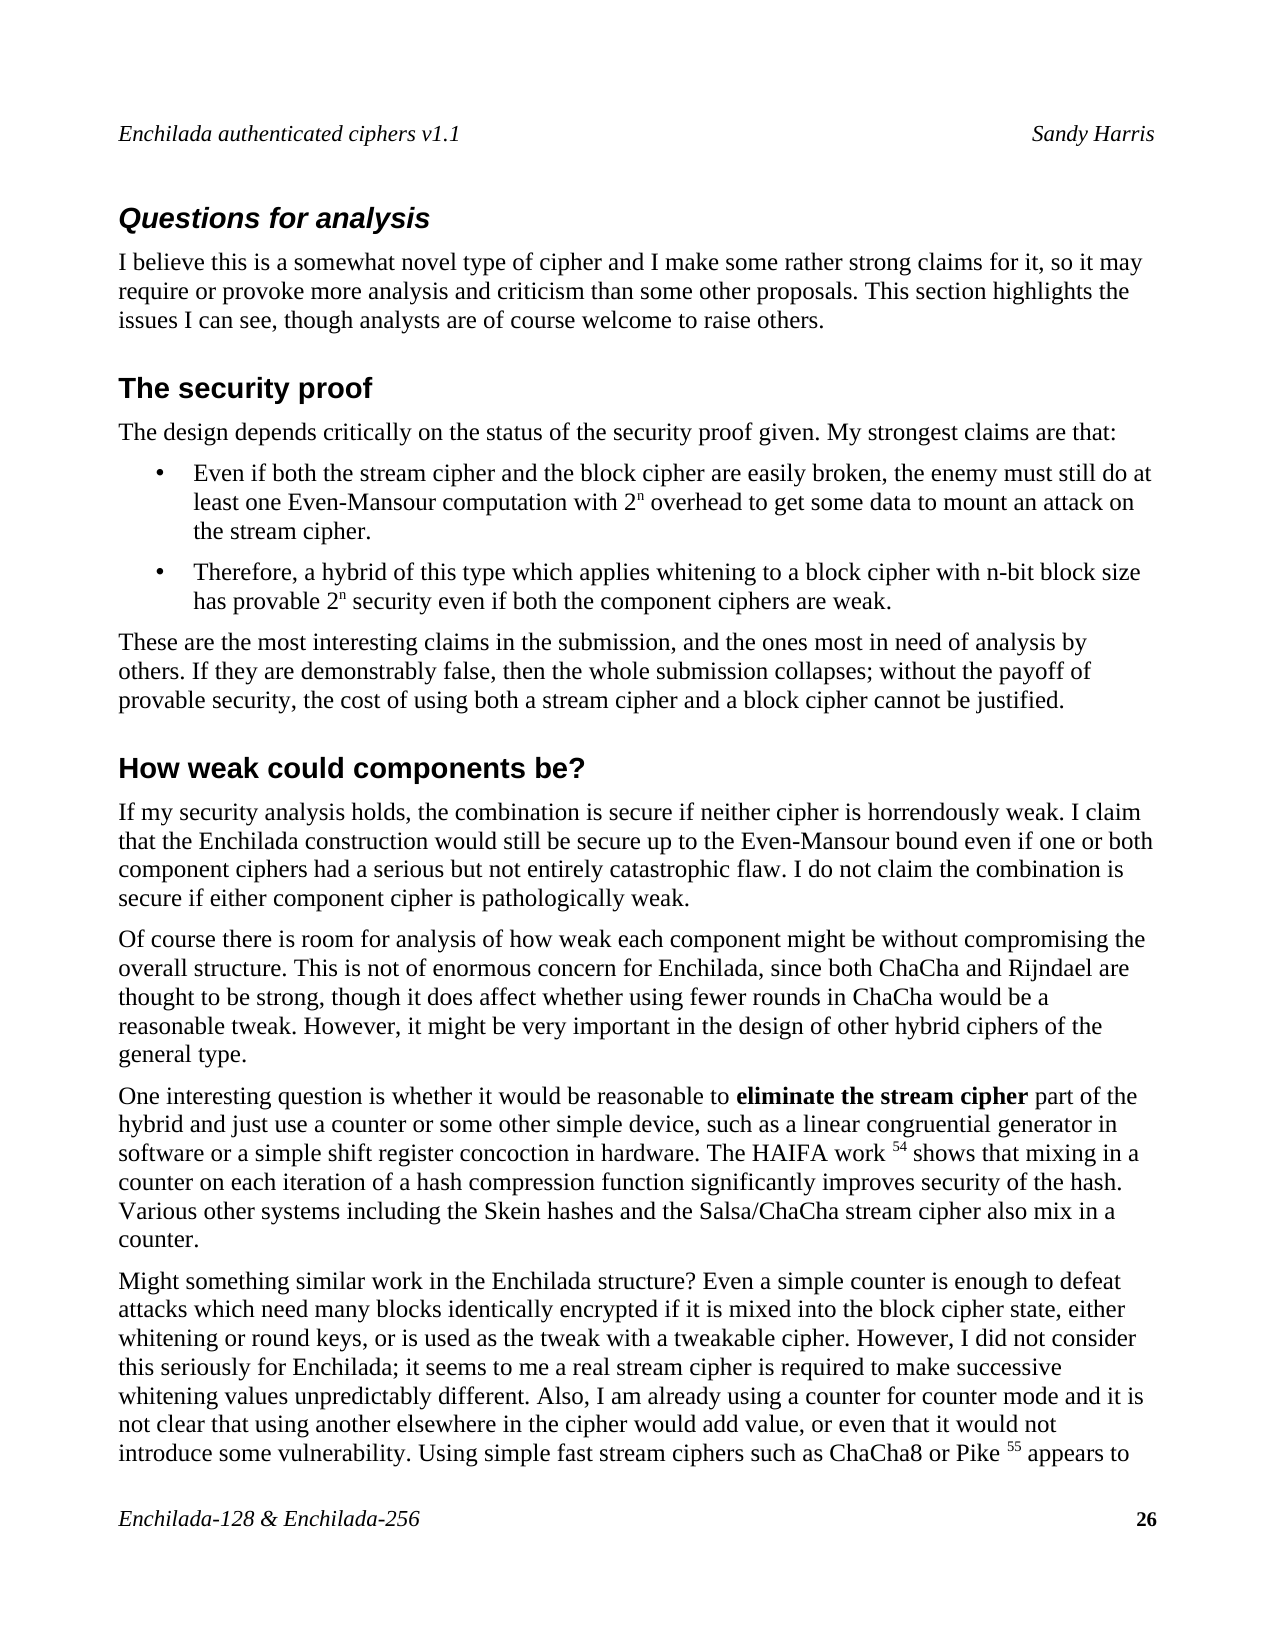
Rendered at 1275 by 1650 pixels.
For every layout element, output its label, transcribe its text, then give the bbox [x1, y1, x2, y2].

list Even if both the stream cipher and the block cipher are easily broken, the enemy must still do at least one Even-Mansour computation with 2n overhead to get some data to mount an attack on the stream cipher. [156, 458, 1157, 545]
text Of course there is room for analysis of how weak each component might be without compromising the overall structure. This is not of enormous concern for Enchilada, since both ChaCha and Rijndael are thought to be strong, though it does affect whether using fewer rounds in ChaCha would be a reasonable tweak. However, it might be very important in the design of other hybrid ciphers of the general type. [118, 924, 1157, 1068]
text These are the most interesting claims in the submission, and the ones most in need of analysis by others. If they are demonstrably false, then the whole submission collapses; without the payoff of provable security, the cost of using both a stream cipher and a block cipher cannot be justified. [118, 627, 1157, 713]
text If my security analysis holds, the combination is secure if neither cipher is horrendously weak. I claim that the Enchilada construction would still be secure up to the Even-Mansour bound even if one or both component ciphers had a serious but not entirely catastrophic flaw. I do not claim the combination is secure if either component cipher is pathologically weak. [118, 797, 1157, 912]
list Therefore, a hybrid of this type which applies whitening to a block cipher with n-bit block size has provable 2n security even if both the component ciphers are weak. [156, 557, 1157, 615]
subtitle How weak could components be? [118, 751, 1157, 784]
text I believe this is a somewhat novel type of cipher and I make some rather strong claims for it, so it may require or provoke more analysis and criticism than some other proposals. This section highlights the issues I can see, though analysts are of course welcome to raise others. [118, 247, 1157, 334]
subtitle The security proof [118, 371, 1157, 405]
text Might something similar work in the Enchilada structure? Even a simple counter is enough to defeat attacks which need many blocks identically encrypted if it is mixed into the block cipher state, either whitening or round keys, or is used as the tweak with a tweakable cipher. However, I did not consider this seriously for Enchilada; it seems to me a real stream cipher is required to make successive whitening values unpredictably different. Also, I am already using a counter for counter mode and it is not clear that using another elsewhere in the cipher would add value, or even that it would not introduce some vulnerability. Using simple fast stream ciphers such as ChaCha8 or Pike appears to me to be an avenue worth exploring, but I would not want to risk using something even simpler unless there was some very credible analysis showing it was safe. [118, 1266, 1157, 1467]
text The design depends critically on the status of the security proof given. My strongest claims are that: [118, 417, 1157, 446]
text One interesting question is whether it would be reasonable to eliminate the stream cipher part of the hybrid and just use a counter or some other simple device, such as a linear congruential generator in software or a simple shift register concoction in hardware. The HAIFA work shows that mixing in a counter on each iteration of a hash compression function significantly improves security of the hash. Various other systems including the Skein hashes and the Salsa/ChaCha stream cipher also mix in a counter. [118, 1081, 1157, 1253]
